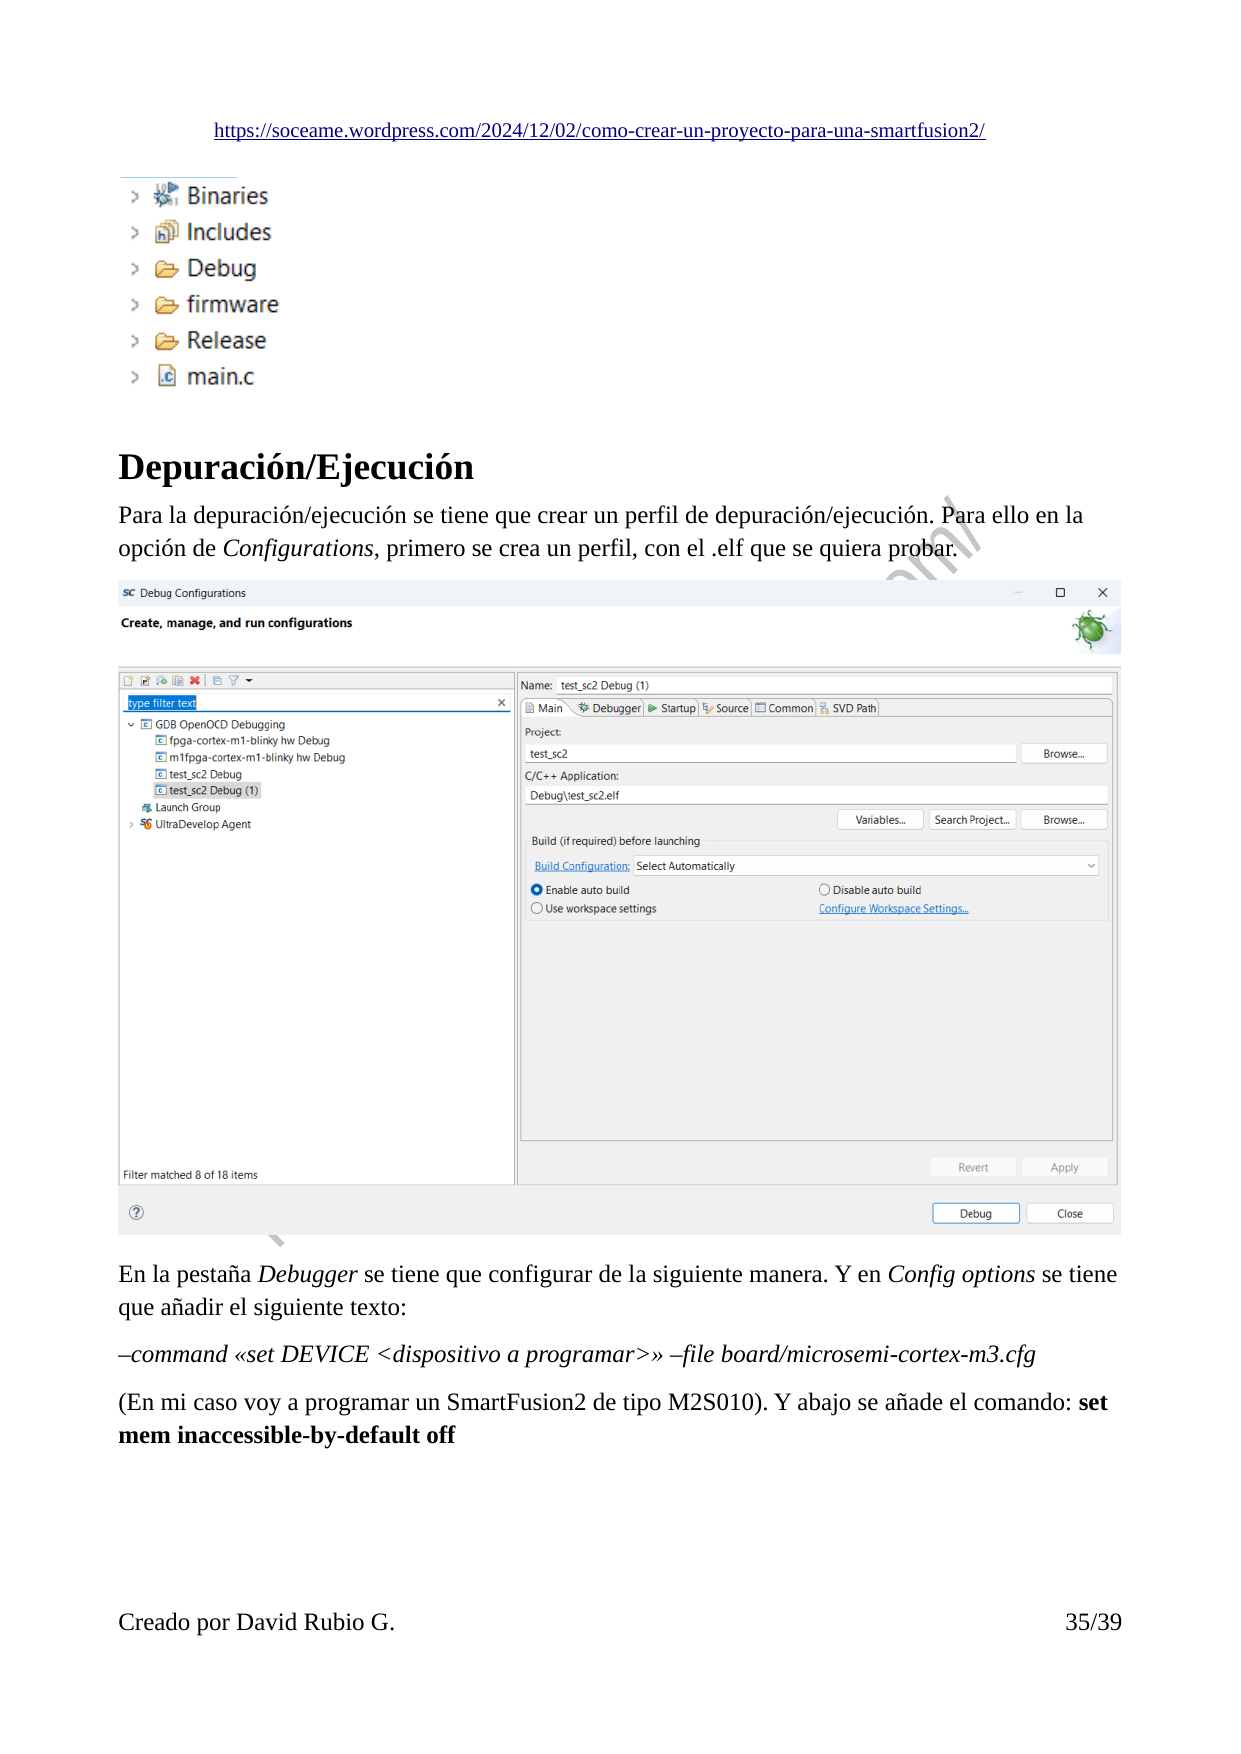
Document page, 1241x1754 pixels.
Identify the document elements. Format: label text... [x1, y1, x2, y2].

picture [118, 177, 317, 399]
text (En mi caso voy a programar un SmartFusion2 de tipo M2S010). Y abajo se añade el comando: set mem inaccessible-by-default off [118, 1387, 1122, 1449]
subtitle Depuración/Ejecución [118, 444, 1122, 487]
text Para la depuración/ejecución se tiene que crear un perfil de depuración/ejecución. Para ello en la opción de Configurations, primero se crea un perfil, con el .elf que se quiera probar. [118, 500, 1122, 561]
text –command «set DEVICE <dispositivo a programar>» –file board/microsemi-cortex-m3.cfg [118, 1339, 1122, 1368]
picture [118, 580, 1121, 1235]
text En la pestaña Debugger se tiene que configurar de la siguiente manera. Y en Config options se tiene que añadir el siguiente texto: [118, 1259, 1122, 1321]
